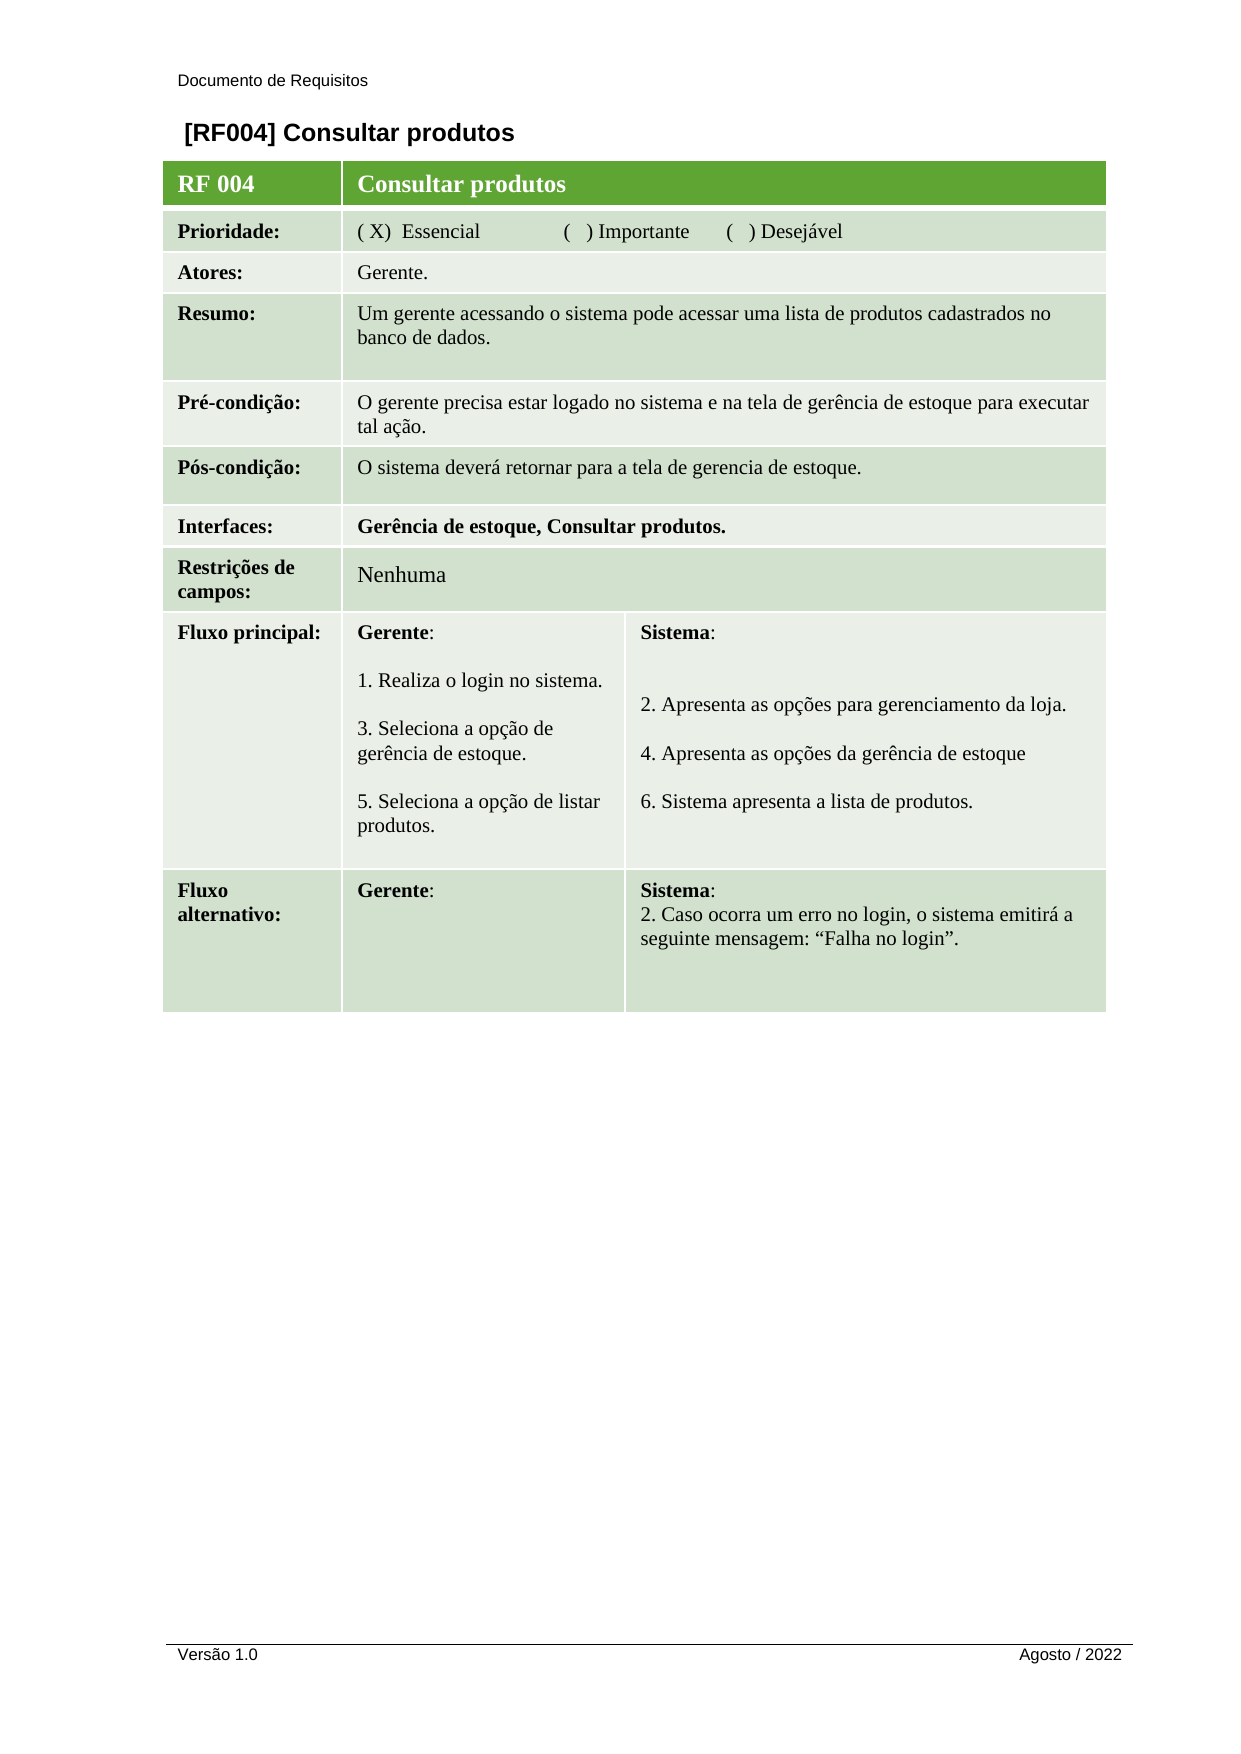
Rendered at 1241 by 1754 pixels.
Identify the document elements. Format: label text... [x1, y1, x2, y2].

table_cell Pós-condição: [163, 447, 341, 504]
table_cell Sistema: 2. Caso ocorra um erro no login, o sistema emitirá a seguinte mensagem: “Falha no login”. [626, 870, 1106, 1012]
table_cell Gerência de estoque, Consultar produtos. [343, 506, 1106, 545]
text [RF004] Consultar produtos [177, 118, 1063, 147]
table_cell Gerente: [343, 870, 624, 1012]
table_cell Atores: [163, 253, 341, 292]
table_cell O sistema deverá retornar para a tela de gerencia de estoque. [343, 447, 1106, 504]
table_cell Restrições de campos: [163, 548, 341, 611]
table_cell Gerente. [343, 253, 1106, 292]
table_cell ( X) Essencial ( ) Importante ( ) Desejável [343, 211, 1106, 251]
table_header Consultar produtos [343, 161, 1106, 205]
table_cell Gerente: 1. Realiza o login no sistema. 3. Seleciona a opção de gerência de estoque. 5. Seleciona a opção de listar produtos. [343, 613, 624, 868]
table_cell Sistema: 2. Apresenta as opções para gerenciamento da loja. 4. Apresenta as opções da gerência de estoque 6. Sistema apresenta a lista de produtos. [626, 613, 1106, 868]
table_cell Resumo: [163, 294, 341, 380]
table_cell Pré-condição: [163, 382, 341, 445]
table_cell Prioridade: [163, 211, 341, 251]
table_cell Um gerente acessando o sistema pode acessar uma lista de produtos cadastrados no banco de dados. [343, 294, 1106, 380]
table_cell Fluxo principal: [163, 613, 341, 868]
table_cell O gerente precisa estar logado no sistema e na tela de gerência de estoque para executar tal ação. [343, 382, 1106, 445]
table_cell Nenhuma [343, 548, 1106, 611]
table_cell Fluxo alternativo: [163, 870, 341, 1012]
table_cell Interfaces: [163, 506, 341, 545]
table_header RF 004 [163, 161, 341, 205]
